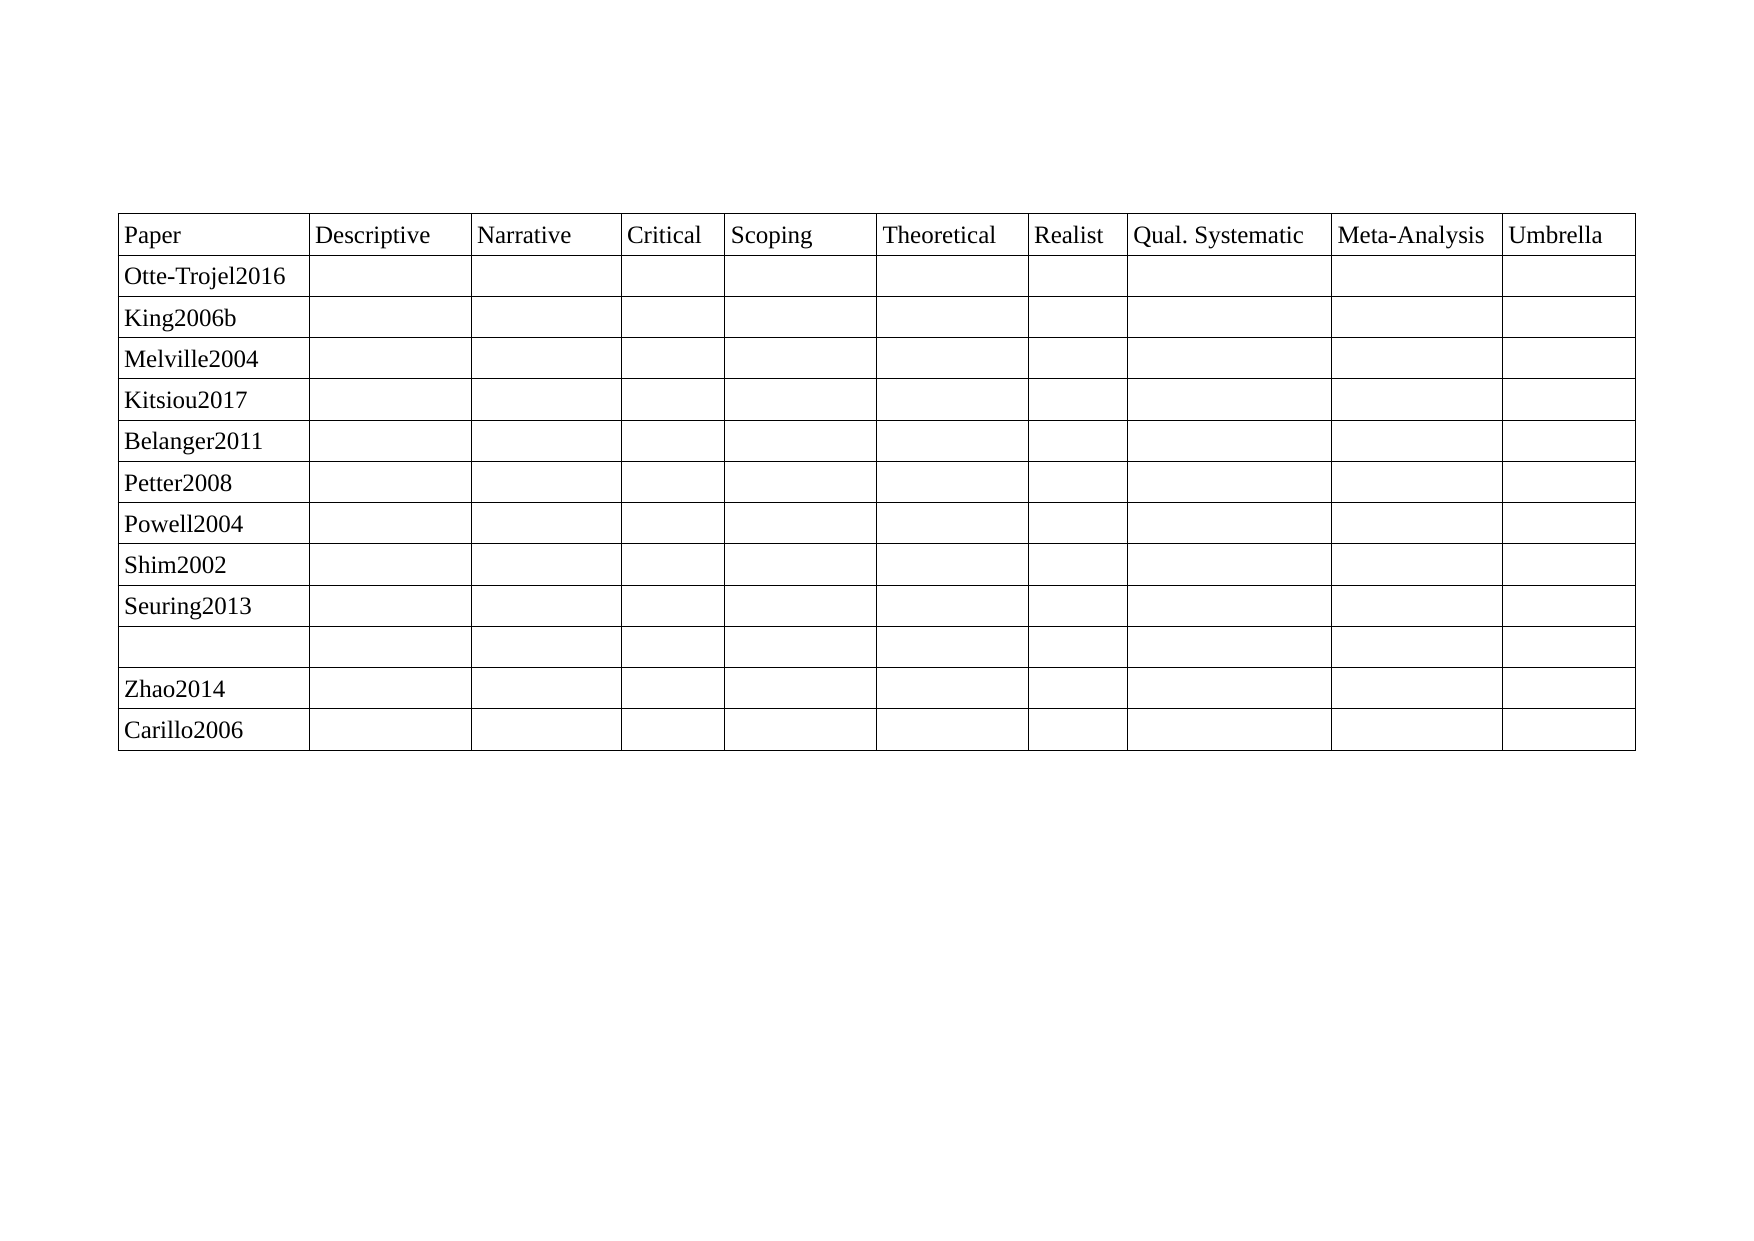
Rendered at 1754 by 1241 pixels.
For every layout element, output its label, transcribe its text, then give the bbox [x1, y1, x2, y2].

table_cell [472, 627, 621, 667]
table_cell [1029, 297, 1127, 337]
table_cell [877, 297, 1028, 337]
table_cell Zhao2014 [119, 668, 309, 708]
table_header Paper [119, 214, 309, 254]
table_cell [1128, 256, 1331, 296]
table_cell Melville2004 [119, 338, 309, 378]
table_cell [622, 544, 724, 584]
table_cell [1503, 421, 1635, 461]
table_header Meta-Analysis [1332, 214, 1502, 254]
table_cell Powell2004 [119, 503, 309, 543]
table_cell [1503, 668, 1635, 708]
table_cell [1503, 544, 1635, 584]
table_cell [1029, 256, 1127, 296]
table_cell [725, 709, 876, 749]
table_cell [1128, 462, 1331, 502]
table_cell [725, 379, 876, 419]
table_cell [725, 668, 876, 708]
table_cell [622, 668, 724, 708]
table_cell [622, 462, 724, 502]
table_cell [1029, 668, 1127, 708]
table_cell [1029, 379, 1127, 419]
table_cell [1332, 544, 1502, 584]
table_cell [877, 627, 1028, 667]
table_cell Petter2008 [119, 462, 309, 502]
table_cell [1128, 586, 1331, 626]
table_cell King2006b [119, 297, 309, 337]
table_cell [877, 586, 1028, 626]
table_cell [1029, 586, 1127, 626]
table_cell [1332, 709, 1502, 749]
table_cell [1029, 627, 1127, 667]
table_cell [877, 338, 1028, 378]
table_cell [1503, 297, 1635, 337]
table_cell [725, 627, 876, 667]
table_header Critical [622, 214, 724, 254]
table_cell [310, 462, 471, 502]
table_cell Belanger2011 [119, 421, 309, 461]
table_cell [1029, 544, 1127, 584]
table_cell [310, 503, 471, 543]
table_cell [622, 256, 724, 296]
table_cell [1332, 379, 1502, 419]
table_cell [1332, 256, 1502, 296]
table_cell [1029, 421, 1127, 461]
table_cell [725, 462, 876, 502]
table_cell [725, 544, 876, 584]
table_cell [1503, 379, 1635, 419]
table_cell [725, 421, 876, 461]
table_cell [1503, 338, 1635, 378]
table_cell [1332, 462, 1502, 502]
table_cell [622, 627, 724, 667]
table_cell [1128, 627, 1331, 667]
table_cell Carillo2006 [119, 709, 309, 749]
table_cell [725, 586, 876, 626]
table_cell [310, 544, 471, 584]
table_cell [472, 503, 621, 543]
table_cell [1332, 338, 1502, 378]
table_cell [877, 503, 1028, 543]
table_cell [877, 421, 1028, 461]
table_cell [622, 421, 724, 461]
table_cell [1503, 503, 1635, 543]
table_cell [1128, 709, 1331, 749]
table_cell [1029, 503, 1127, 543]
table_cell [472, 421, 621, 461]
table_cell [1128, 544, 1331, 584]
table_cell [1332, 586, 1502, 626]
table_cell [877, 256, 1028, 296]
table_cell [472, 462, 621, 502]
table_cell [1128, 338, 1331, 378]
table_cell [622, 297, 724, 337]
table_cell [877, 709, 1028, 749]
table_cell [1503, 627, 1635, 667]
table_cell [622, 586, 724, 626]
table_cell [622, 503, 724, 543]
table_cell [622, 338, 724, 378]
table_cell [725, 503, 876, 543]
table_cell [310, 586, 471, 626]
table_cell [1029, 338, 1127, 378]
table_cell [1332, 503, 1502, 543]
table_cell [725, 297, 876, 337]
table_cell [310, 627, 471, 667]
table_cell [877, 379, 1028, 419]
table_cell [1503, 586, 1635, 626]
table_header Narrative [472, 214, 621, 254]
table_cell [472, 586, 621, 626]
table_cell [119, 627, 309, 667]
table_cell [1332, 421, 1502, 461]
table_cell [622, 379, 724, 419]
table_header Descriptive [310, 214, 471, 254]
table_cell [1332, 627, 1502, 667]
table_header Scoping [725, 214, 876, 254]
table_header Realist [1029, 214, 1127, 254]
table_cell [877, 544, 1028, 584]
table_cell Kitsiou2017 [119, 379, 309, 419]
table_cell Seuring2013 [119, 586, 309, 626]
table_cell [1128, 297, 1331, 337]
table_cell [1128, 503, 1331, 543]
table_cell [725, 338, 876, 378]
table_cell [877, 462, 1028, 502]
table_cell [1128, 379, 1331, 419]
table_cell Shim2002 [119, 544, 309, 584]
table_cell [472, 544, 621, 584]
table_cell [310, 709, 471, 749]
table_cell [1128, 421, 1331, 461]
table_header Umbrella [1503, 214, 1635, 254]
table_cell [1503, 462, 1635, 502]
table_cell [622, 709, 724, 749]
table_cell [877, 668, 1028, 708]
table_header Qual. Systematic [1128, 214, 1331, 254]
table_cell [310, 379, 471, 419]
table_cell [310, 297, 471, 337]
table_cell [725, 256, 876, 296]
table_cell [1503, 256, 1635, 296]
table_cell [472, 379, 621, 419]
table_cell Otte-Trojel2016 [119, 256, 309, 296]
table_cell [1029, 709, 1127, 749]
table_cell [472, 256, 621, 296]
table_cell [310, 338, 471, 378]
table_cell [472, 297, 621, 337]
table_cell [310, 668, 471, 708]
table_cell [1332, 668, 1502, 708]
table_cell [1029, 462, 1127, 502]
table_cell [472, 709, 621, 749]
table_cell [310, 256, 471, 296]
table_cell [1332, 297, 1502, 337]
table_cell [310, 421, 471, 461]
table_cell [472, 338, 621, 378]
table_cell [472, 668, 621, 708]
table_header Theoretical [877, 214, 1028, 254]
table_cell [1503, 709, 1635, 749]
table_cell [1128, 668, 1331, 708]
